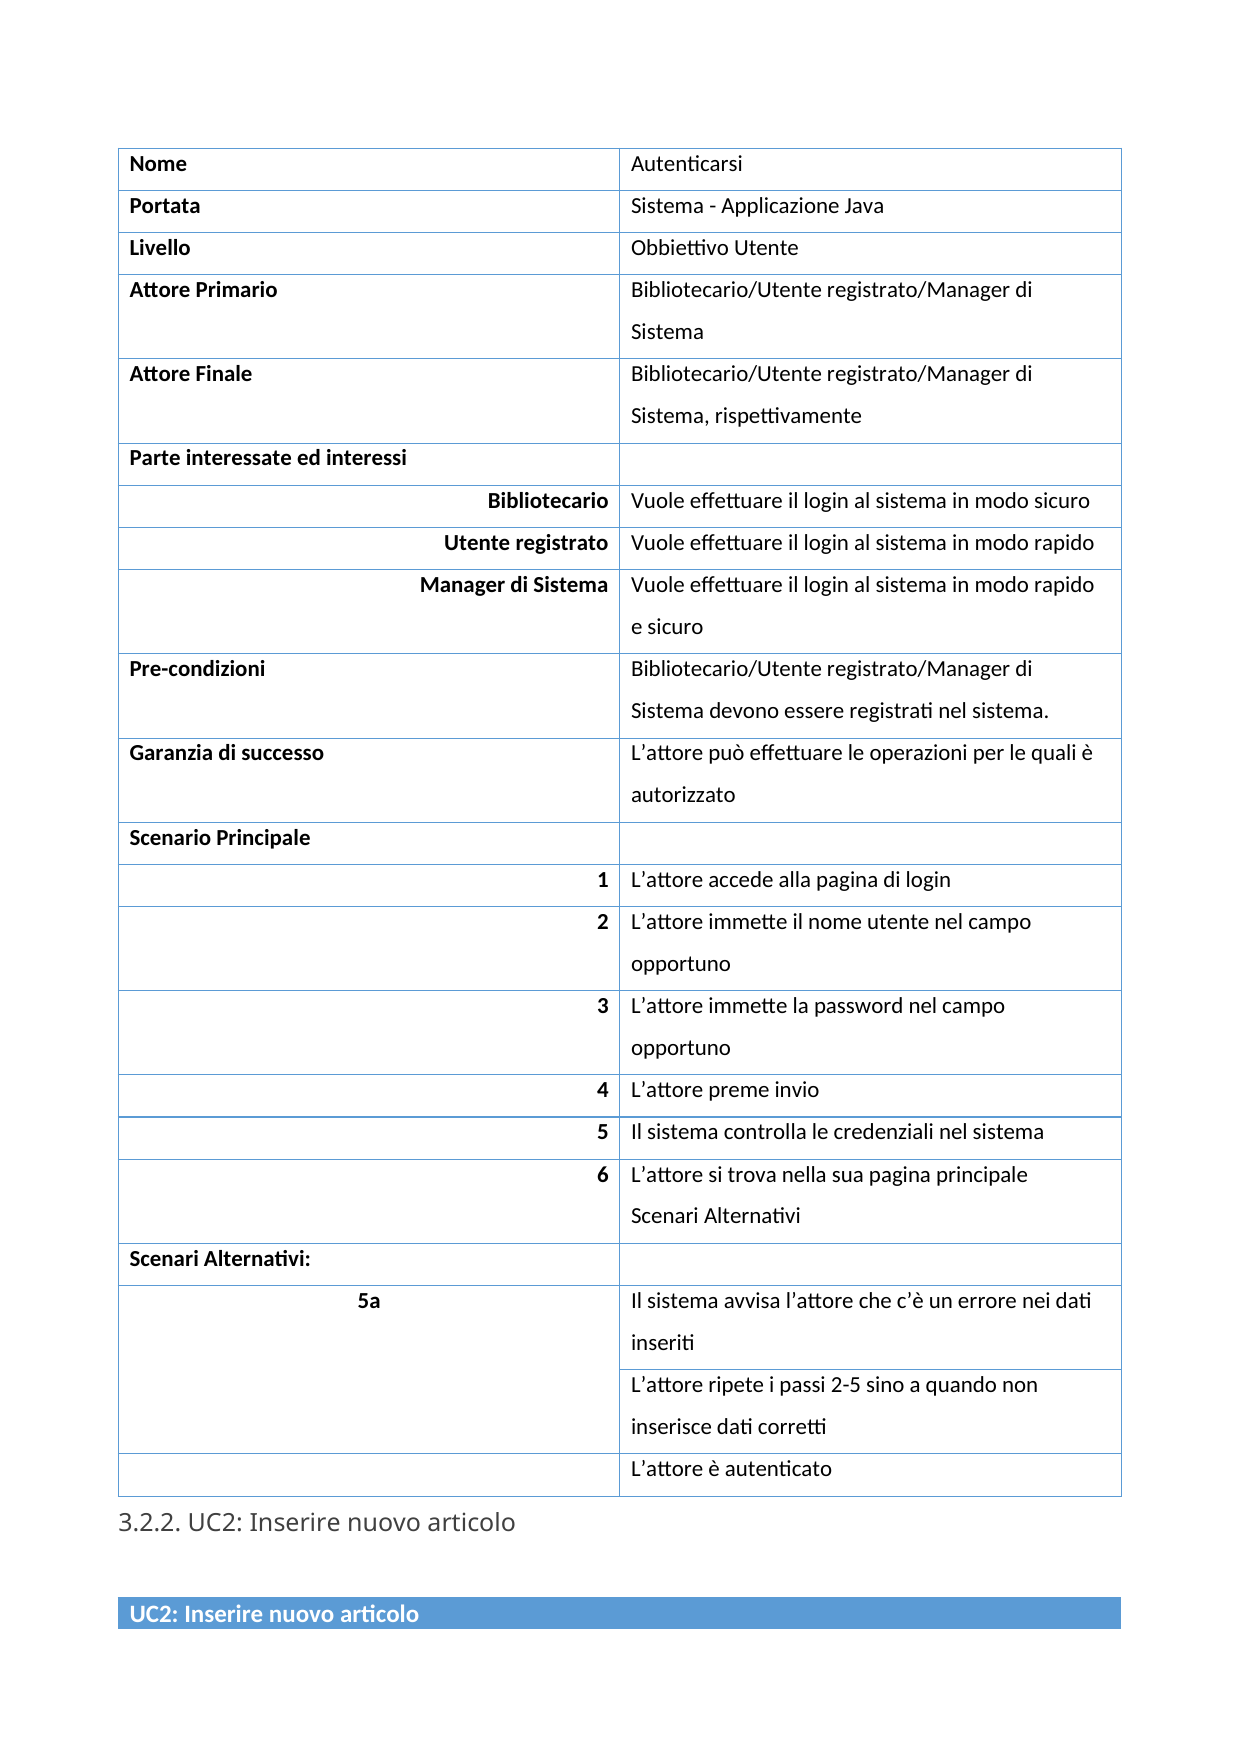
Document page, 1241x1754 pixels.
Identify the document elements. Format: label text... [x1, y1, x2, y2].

table_cell L’attore può effettuare le operazioni per le quali è autorizzato [620, 739, 1121, 822]
table_cell Bibliotecario/Utente registrato/Manager di Sistema, rispettivamente [620, 359, 1121, 442]
table_cell Bibliotecario/Utente registrato/Manager di Sistema [620, 275, 1121, 358]
table_cell Vuole effettuare il login al sistema in modo sicuro [620, 486, 1121, 527]
table_cell 3 [119, 991, 619, 1074]
subtitle 3.2.2. UC2: Inserire nuovo articolo [118, 1505, 1122, 1539]
table_cell L’attore immette la password nel campo opportuno [620, 991, 1121, 1074]
table_cell Autenticarsi [620, 149, 1121, 190]
table_cell 6 [119, 1160, 619, 1243]
table_cell Vuole effettuare il login al sistema in modo rapido e sicuro [620, 570, 1121, 653]
table_cell Bibliotecario/Utente registrato/Manager di Sistema devono essere registrati nel sistema. [620, 654, 1121, 737]
table_cell Sistema - Applicazione Java [620, 191, 1121, 232]
table_cell [620, 444, 1121, 485]
table_cell L’attore è autenticato [620, 1454, 1121, 1496]
table_cell Bibliotecario [119, 486, 619, 527]
table_cell Attore Finale [119, 359, 619, 442]
table_cell 5 [119, 1118, 619, 1159]
table_cell 4 [119, 1075, 619, 1116]
table_cell 5a [119, 1286, 619, 1453]
table_cell L’attore ripete i passi 2-5 sino a quando non inserisce dati corretti [620, 1370, 1121, 1453]
table_cell [620, 1244, 1121, 1285]
table_header UC2: Inserire nuovo articolo [119, 1598, 1121, 1629]
table_cell L’attore accede alla pagina di login [620, 865, 1121, 906]
table_cell Obbiettivo Utente [620, 233, 1121, 274]
table_cell Il sistema controlla le credenziali nel sistema [620, 1118, 1121, 1159]
table_cell Parte interessate ed interessi [119, 444, 619, 485]
table_cell Scenario Principale [119, 823, 619, 864]
table_cell Pre-condizioni [119, 654, 619, 737]
table_cell [620, 823, 1121, 864]
table_cell Vuole effettuare il login al sistema in modo rapido [620, 528, 1121, 569]
table_cell Il sistema avvisa l’attore che c’è un errore nei dati inseriti [620, 1286, 1121, 1369]
table_cell Manager di Sistema [119, 570, 619, 653]
table_cell Garanzia di successo [119, 739, 619, 822]
table_cell L’attore preme invio [620, 1075, 1121, 1116]
table_cell [119, 1454, 619, 1496]
table_cell Portata [119, 191, 619, 232]
table_cell L’attore si trova nella sua pagina principale Scenari Alternativi [620, 1160, 1121, 1243]
table_cell 2 [119, 907, 619, 990]
table_cell Nome [119, 149, 619, 190]
table_cell Utente registrato [119, 528, 619, 569]
table_cell Attore Primario [119, 275, 619, 358]
table_cell Scenari Alternativi: [119, 1244, 619, 1285]
table_cell L’attore immette il nome utente nel campo opportuno [620, 907, 1121, 990]
table_cell Livello [119, 233, 619, 274]
table_cell 1 [119, 865, 619, 906]
